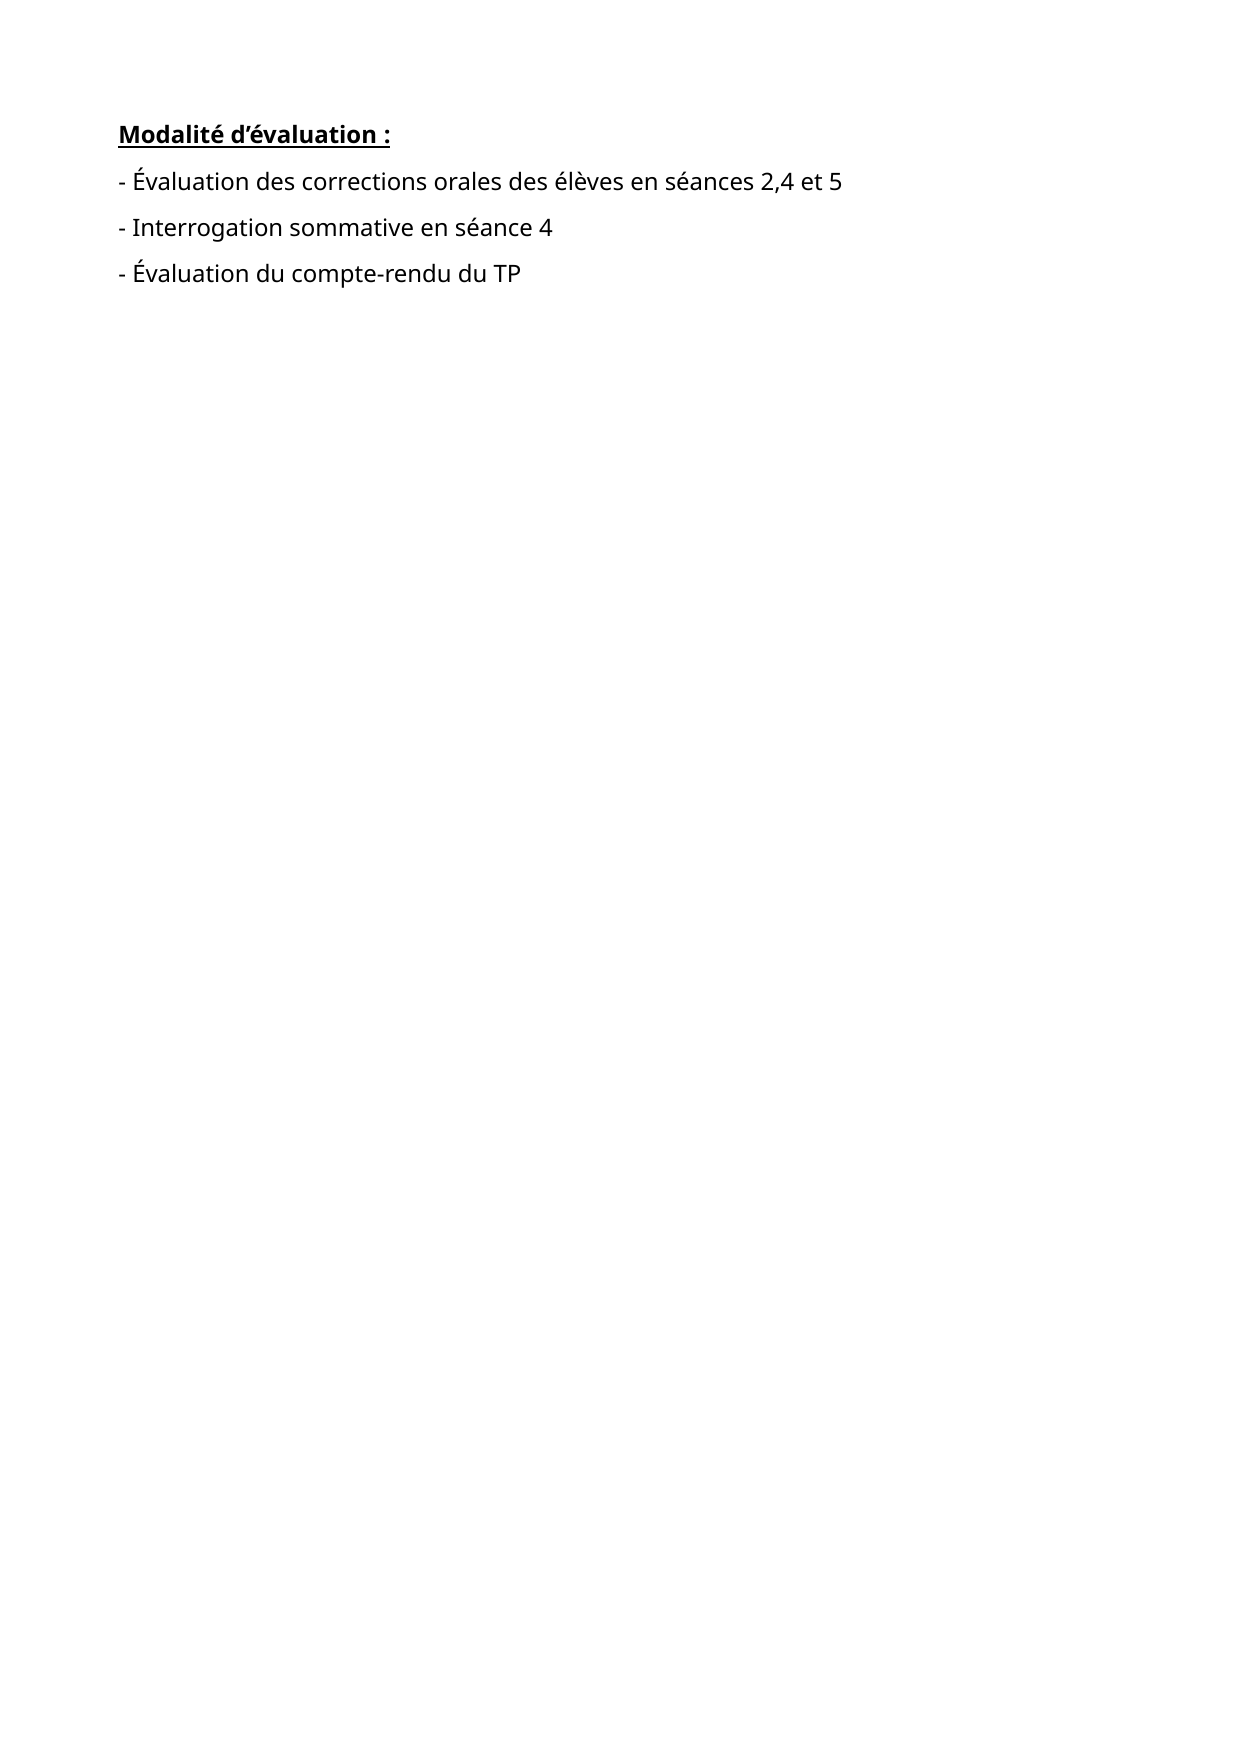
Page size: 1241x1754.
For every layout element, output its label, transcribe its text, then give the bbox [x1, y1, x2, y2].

text - Évaluation des corrections orales des élèves en séances 2,4 et 5 [118, 164, 1122, 197]
text - Évaluation du compte-rendu du TP [118, 257, 1122, 289]
text - Interrogation sommative en séance 4 [118, 211, 1122, 243]
text Modalité d’évaluation : [118, 118, 1122, 151]
